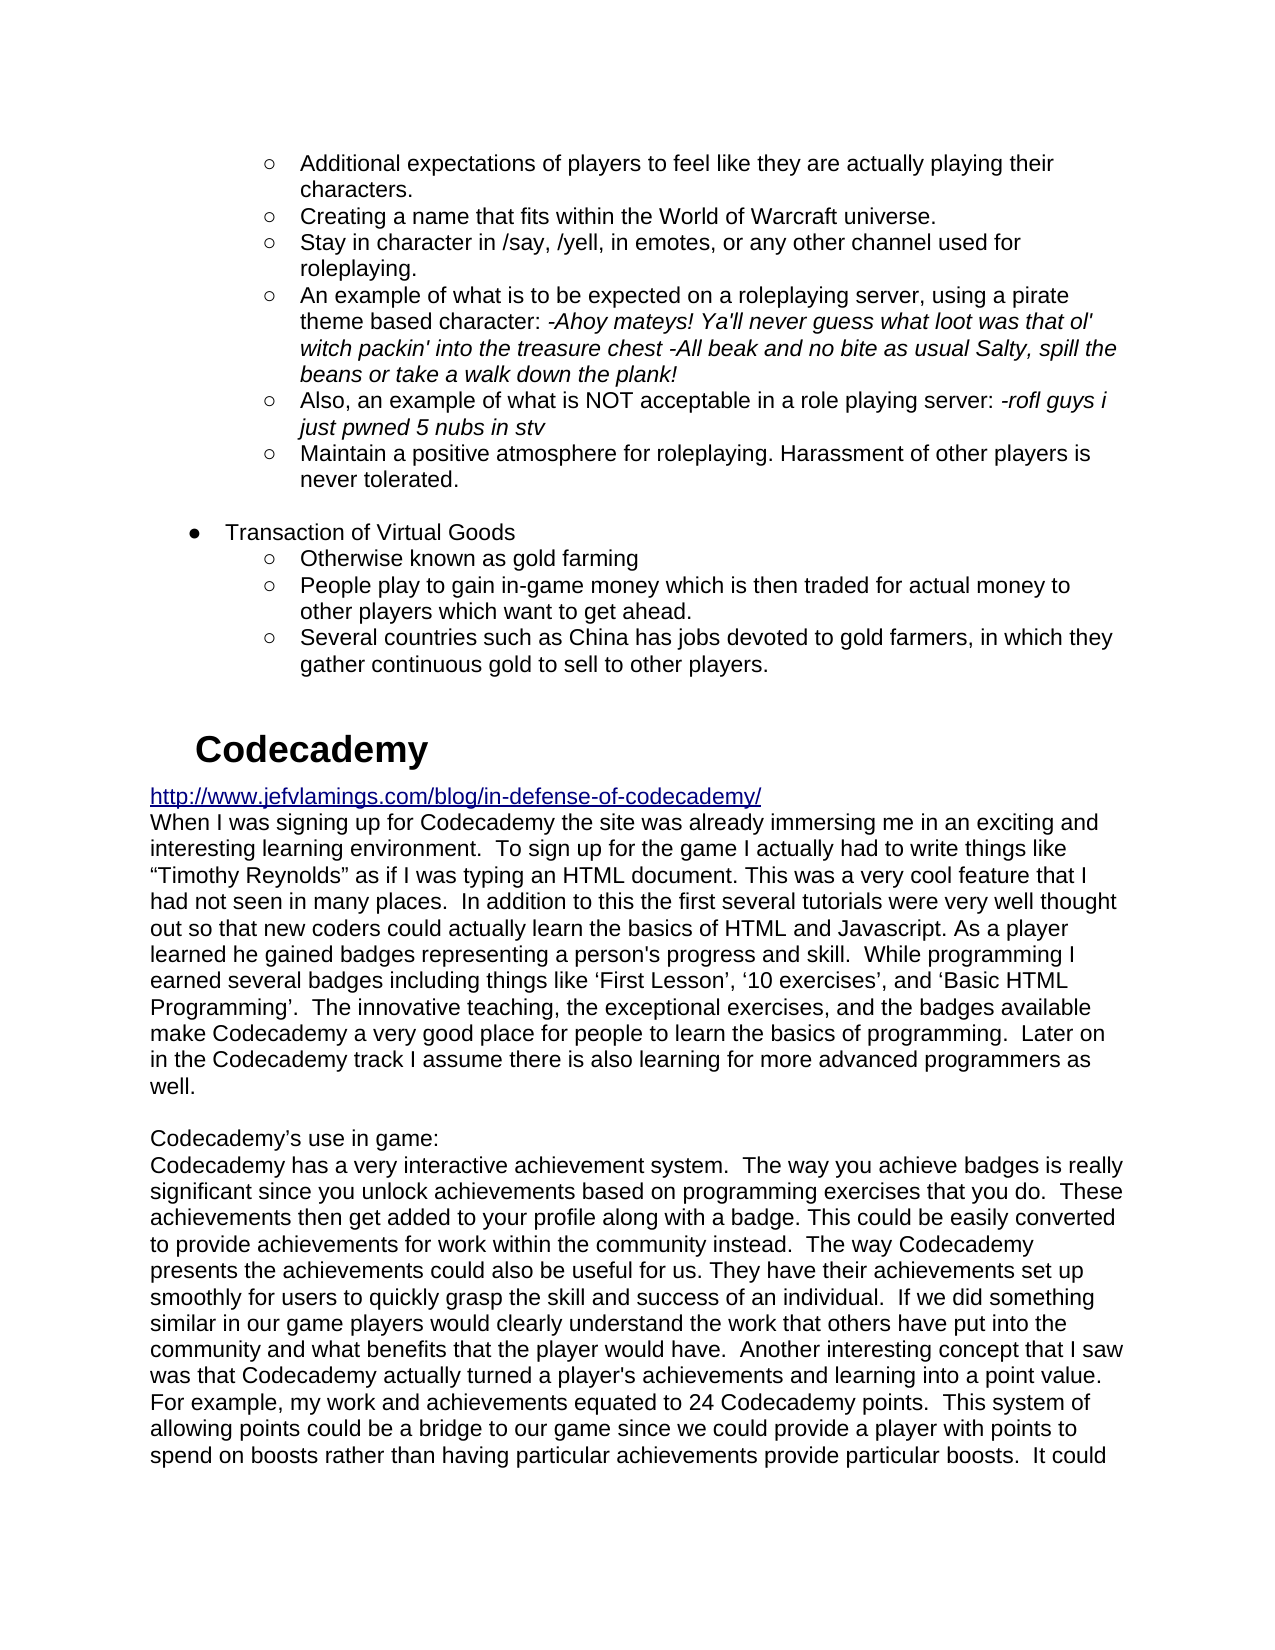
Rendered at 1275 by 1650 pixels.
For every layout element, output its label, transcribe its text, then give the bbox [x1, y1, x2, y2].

text Codecademy’s use in game: [150, 1125, 1125, 1152]
subtitle Codecademy [150, 727, 1125, 770]
text Codecademy has a very interactive achievement system. The way you achieve badges is really significant since you unlock achievements based on programming exercises that you do. These achievements then get added to your profile along with a badge. This could be easily converted to provide achievements for work within the community instead. The way Codecademy presents the achievements could also be useful for us. They have their achievements set up smoothly for users to quickly grasp the skill and success of an individual. If we did something similar in our game players would clearly understand the work that others have put into the community and what benefits that the player would have. Another interesting concept that I saw was that Codecademy actually turned a player's achievements and learning into a point value. For example, my work and achievements equated to 24 Codecademy points. This system of allowing points could be a bridge to our game since we could provide a player with points to spend on boosts rather than having particular achievements provide particular boosts. It could [150, 1152, 1125, 1468]
list Creating a name that fits within the World of Warcraft universe. [262, 203, 1125, 229]
list Several countries such as China has jobs devoted to gold farmers, in which they gather continuous gold to sell to other players. [262, 624, 1125, 677]
text http://www.jefvlamings.com/blog/in-defense-of-codecademy/ [150, 783, 1125, 809]
list An example of what is to be expected on a roleplaying server, using a pirate theme based character: -Ahoy mateys! Ya'll never guess what loot was that ol' witch packin' into the treasure chest -All beak and no bite as usual Salty, spill the beans or take a walk down the plank! [262, 282, 1125, 387]
list Maintain a positive atmosphere for roleplaying. Harassment of other players is never tolerated. [262, 440, 1125, 493]
list Otherwise known as gold farming [262, 545, 1125, 572]
list People play to gain in-game money which is then traded for actual money to other players which want to get ahead. [262, 572, 1125, 624]
text When I was signing up for Codecademy the site was already immersing me in an exciting and interesting learning environment. To sign up for the game I actually had to write things like “Timothy Reynolds” as if I was typing an HTML document. This was a very cool feature that I had not seen in many places. In addition to this the first several tutorials were very well thought out so that new coders could actually learn the basics of HTML and Javascript. As a player learned he gained badges representing a person's progress and skill. While programming I earned several badges including things like ‘First Lesson’, ‘10 exercises’, and ‘Basic HTML Programming’. The innovative teaching, the exceptional exercises, and the badges available make Codecademy a very good place for people to learn the basics of programming. Later on in the Codecademy track I assume there is also learning for more advanced programmers as well. [150, 809, 1125, 1099]
list Also, an example of what is NOT acceptable in a role playing server: -rofl guys i just pwned 5 nubs in stv [262, 387, 1125, 440]
list Additional expectations of players to feel like they are actually playing their characters. [262, 150, 1125, 203]
list Stay in character in /say, /yell, in emotes, or any other channel used for roleplaying. [262, 229, 1125, 282]
list Transaction of Virtual Goods [187, 519, 1125, 545]
